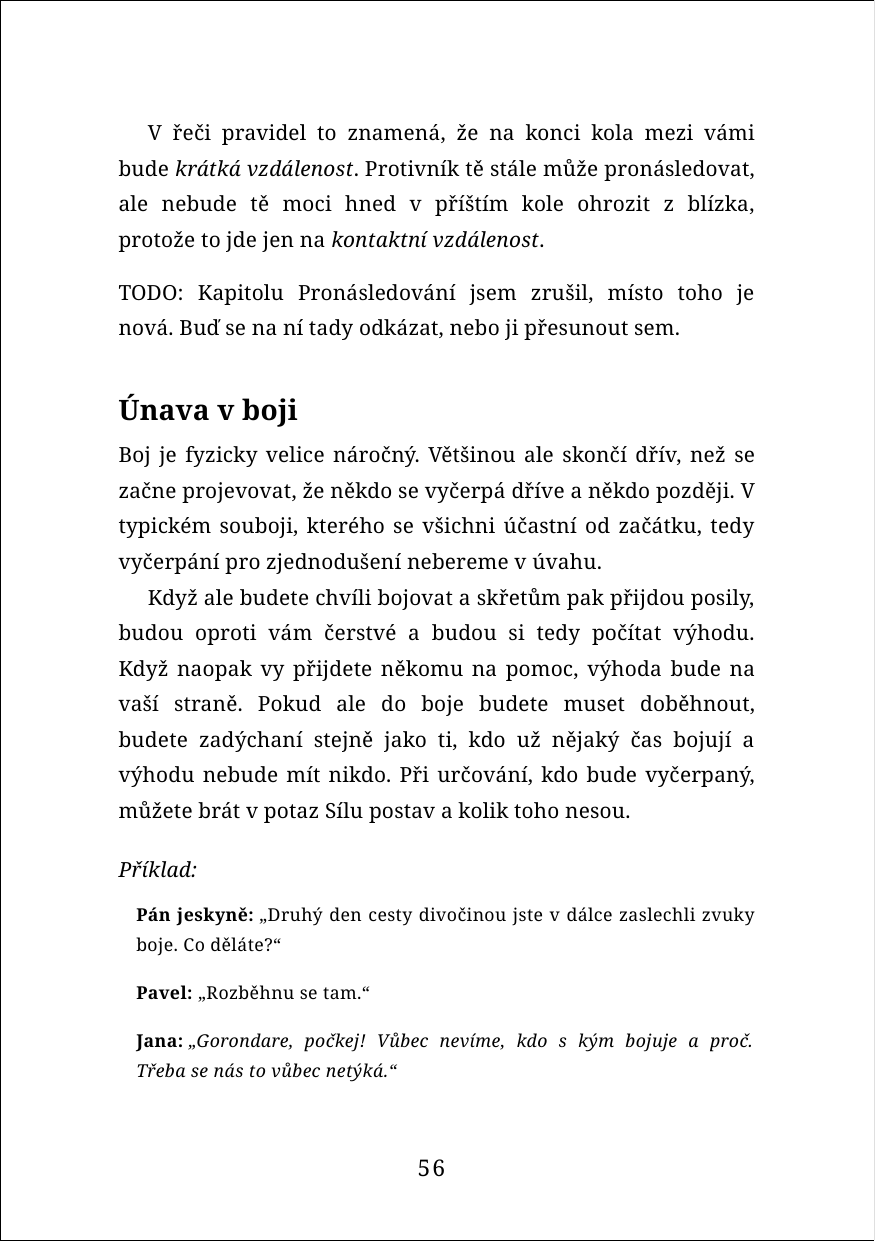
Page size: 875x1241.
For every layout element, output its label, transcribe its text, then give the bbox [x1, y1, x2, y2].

text Pavel: „Rozběhnu se tam.“ [136, 980, 756, 1004]
text Pán jeskyně: „Druhý den cesty divočinou jste v dálce zaslechli zvuky boje. Co děláte?“ [136, 902, 756, 957]
text Boj je fyzicky velice náročný. Většinou ale skončí dřív, než se začne projevovat, že někdo se vyčerpá dříve a někdo později. V typickém souboji, kterého se všichni účastní od začátku, tedy vyčerpání pro zjednodušení nebereme v úvahu. Když ale budete chvíli bojovat a skřetům pak přijdou posily, budou oproti vám čerstvé a budou si tedy počítat výhodu. Když naopak vy přijdete někomu na pomoc, výhoda bude na vaší straně. Pokud ale do boje budete muset doběhnout, budete zadýchaní stejně jako ti, kdo už nějaký čas bojují a výhodu nebude mít nikdo. Při určování, kdo bude vyčerpaný, můžete brát v potaz Sílu postav a kolik toho nesou. [118, 441, 756, 824]
text TODO: Kapitolu Pronásledování jsem zrušil, místo toho je nová. Buď se na ní tady odkázat, nebo ji přesunout sem. [118, 278, 756, 342]
text Příklad: [118, 855, 756, 883]
text Jana: „Gorondare, počkej! Vůbec nevíme, kdo s kým bojuje a proč. Třeba se nás to vůbec netýká.“ [136, 1028, 756, 1083]
text V řeči pravidel to znamená, že na konci kola mezi vámi bude krátká vzdálenost. Protivník tě stále může pronásledovat, ale nebude tě moci hned v příštím kole ohrozit z blízka, protože to jde jen na kontaktní vzdálenost. [118, 118, 756, 253]
subtitle Únava v boji [118, 390, 756, 429]
